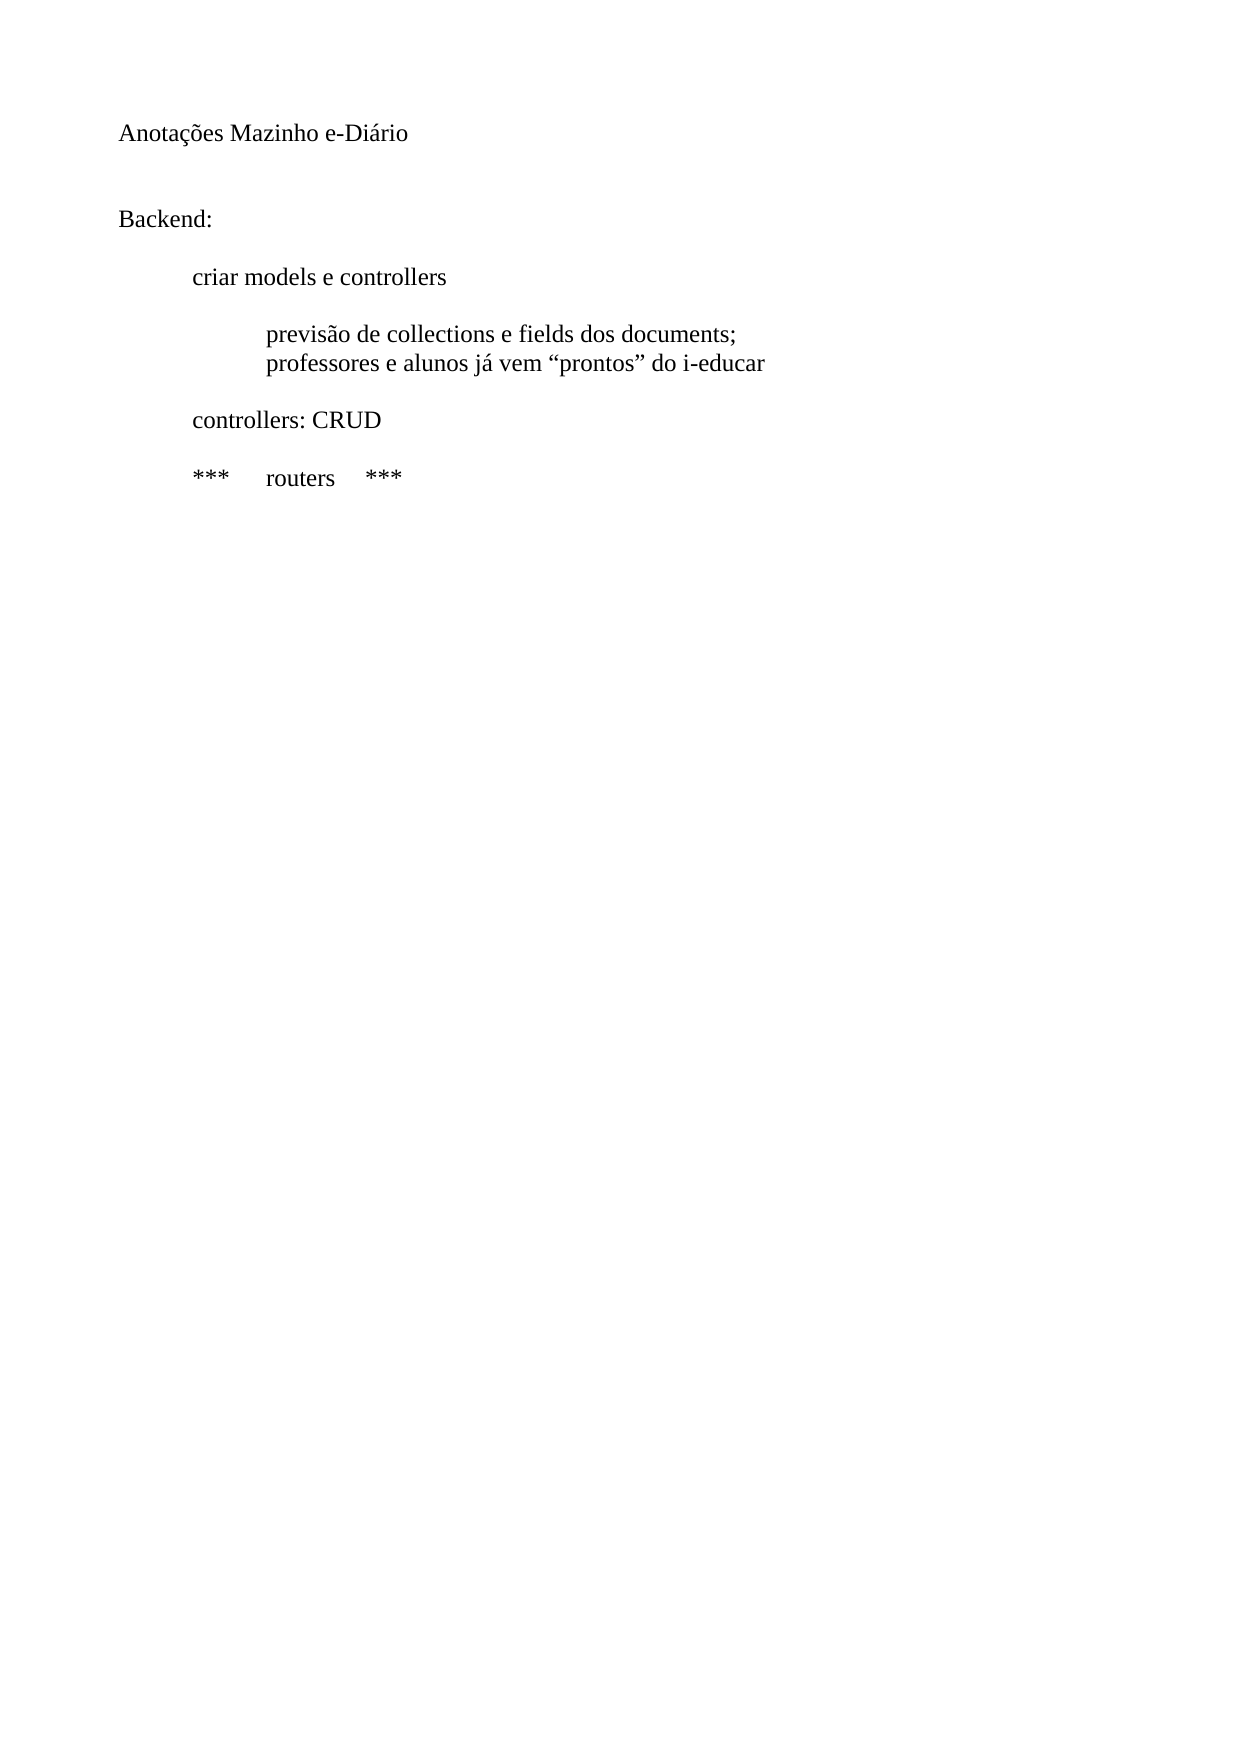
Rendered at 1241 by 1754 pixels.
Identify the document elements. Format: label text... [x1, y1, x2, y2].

text professores e alunos já vem “prontos” do i-educar [118, 348, 1122, 377]
text Backend: [118, 204, 1122, 233]
text Anotações Mazinho e-Diário [118, 118, 1122, 147]
text controllers: CRUD [118, 406, 1122, 434]
text previsão de collections e fields dos documents; [118, 319, 1122, 348]
text *** routers *** [118, 463, 1122, 492]
text criar models e controllers [118, 262, 1122, 291]
